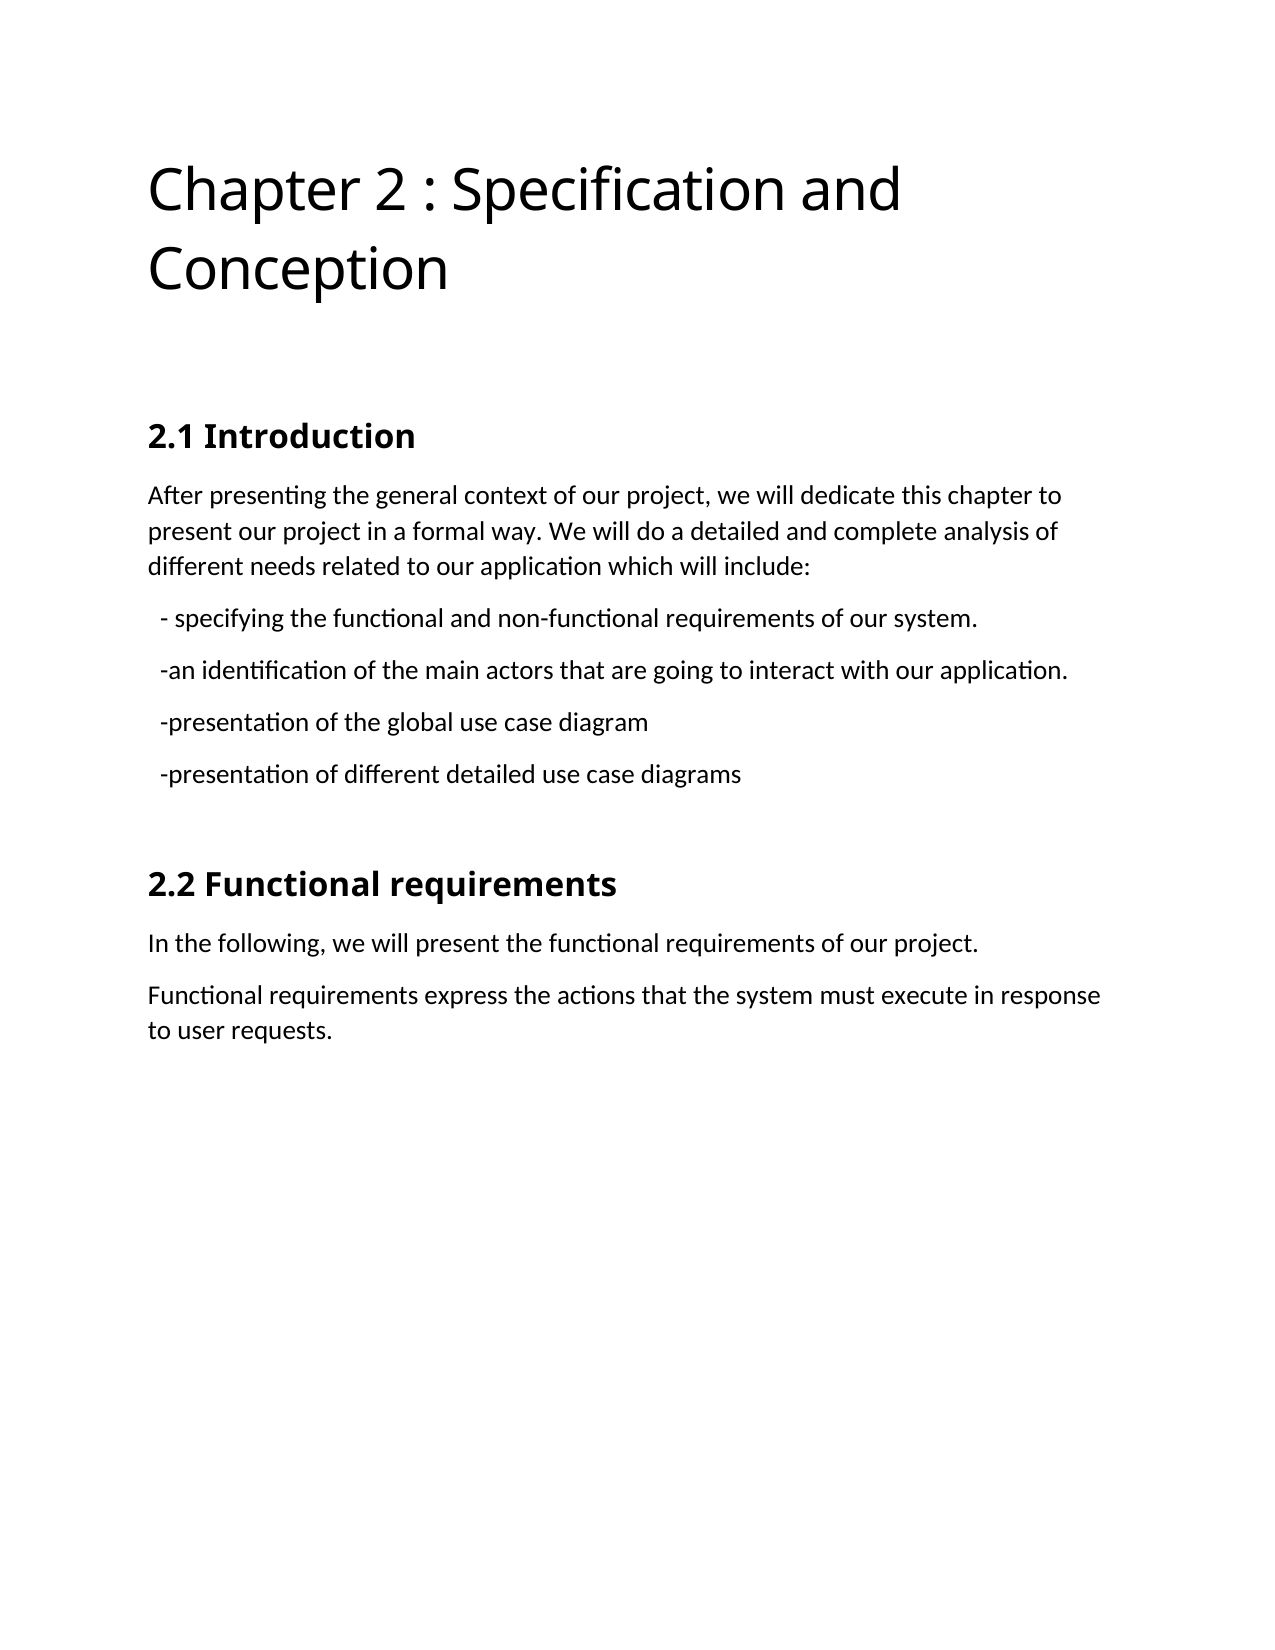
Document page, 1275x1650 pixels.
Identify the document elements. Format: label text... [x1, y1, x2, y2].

text -presentation of different detailed use case diagrams [148, 757, 1127, 790]
text -an identification of the main actors that are going to interact with our application. [148, 653, 1127, 686]
text In the following, we will present the functional requirements of our project. [148, 926, 1127, 959]
text After presenting the general context of our project, we will dedicate this chapter to present our project in a formal way. We will do a detailed and complete analysis of different needs related to our application which will include: [148, 478, 1127, 582]
text Functional requirements express the actions that the system must execute in response to user requests. [148, 978, 1127, 1047]
text 2.2 Functional requirements [148, 861, 1127, 906]
text - specifying the functional and non-functional requirements of our system. [148, 601, 1127, 634]
text -presentation of the global use case diagram [148, 705, 1127, 738]
text 2.1 Introduction [148, 413, 1127, 459]
title Chapter 2 : Specification and Conception [148, 148, 1127, 307]
